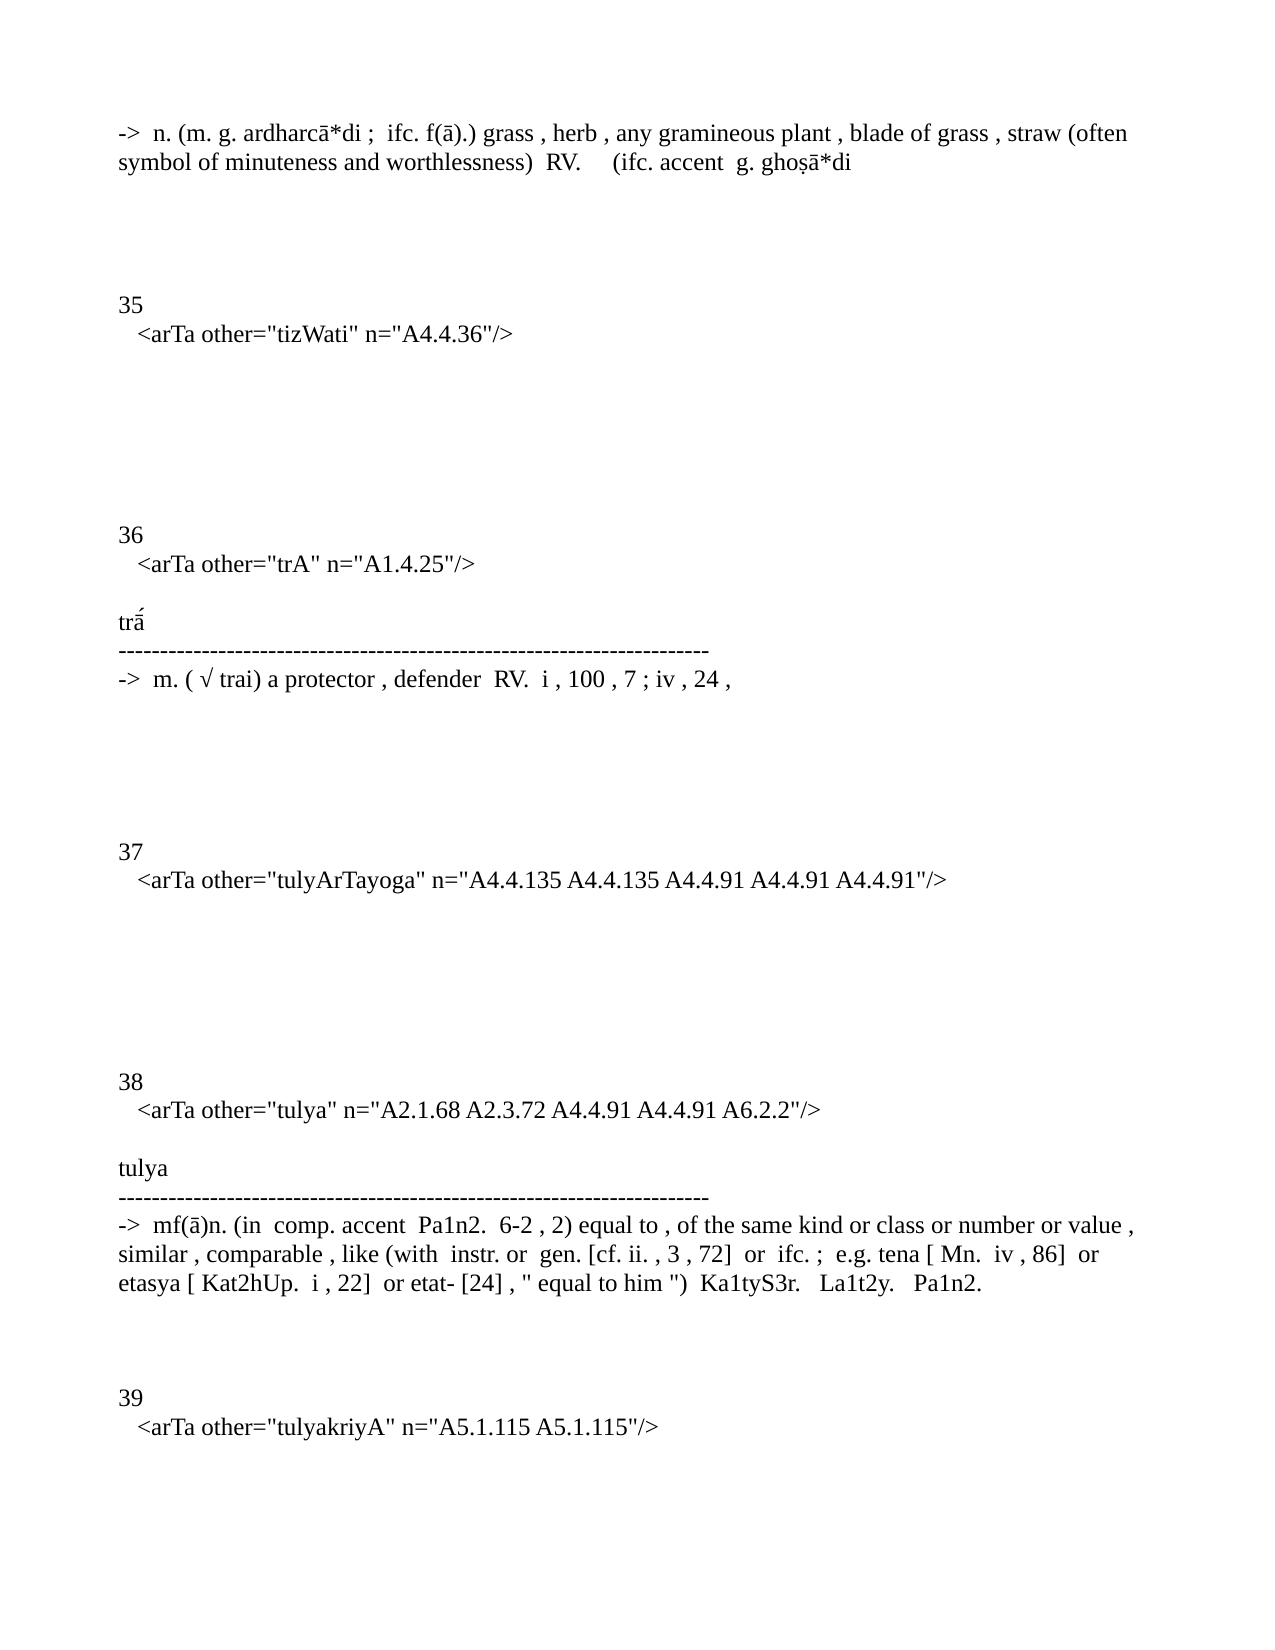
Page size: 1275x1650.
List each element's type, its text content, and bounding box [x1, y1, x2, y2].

text <arTa other="tulyakriyA" n="A5.1.115 A5.1.115"/> [118, 1412, 1157, 1441]
text -> n. (m. g. ardharcā*di ; ifc. f(ā).) grass , herb , any gramineous plant , blade of grass , straw (often symbol of minuteness and worthlessness) RV. (ifc. accent g. ghoṣā*di [118, 118, 1157, 176]
text tulya [118, 1153, 1157, 1182]
text <arTa other="tulyArTayoga" n="A4.4.135 A4.4.135 A4.4.91 A4.4.91 A4.4.91"/> [118, 866, 1157, 894]
text 37 [118, 837, 1157, 866]
text trā́ [118, 607, 1157, 636]
text 35 [118, 291, 1157, 319]
text 36 [118, 521, 1157, 549]
text -> mf(ā)n. (in comp. accent Pa1n2. 6-2 , 2) equal to , of the same kind or class or number or value , similar , comparable , like (with instr. or gen. [cf. ii. , 3 , 72] or ifc. ; e.g. tena [ Mn. iv , 86] or etasya [ Kat2hUp. i , 22] or etat- [24] , " equal to him ") Ka1tyS3r. La1t2y. Pa1n2. [118, 1211, 1157, 1297]
text -> m. ( √ trai) a protector , defender RV. i , 100 , 7 ; iv , 24 , [118, 664, 1157, 693]
text 39 [118, 1383, 1157, 1412]
text <arTa other="trA" n="A1.4.25"/> [118, 549, 1157, 578]
text ----------------------------------------------------------------------- [118, 1182, 1157, 1211]
text 38 [118, 1067, 1157, 1096]
text <arTa other="tizWati" n="A4.4.36"/> [118, 319, 1157, 348]
text <arTa other="tulya" n="A2.1.68 A2.3.72 A4.4.91 A4.4.91 A6.2.2"/> [118, 1096, 1157, 1124]
text ----------------------------------------------------------------------- [118, 636, 1157, 664]
